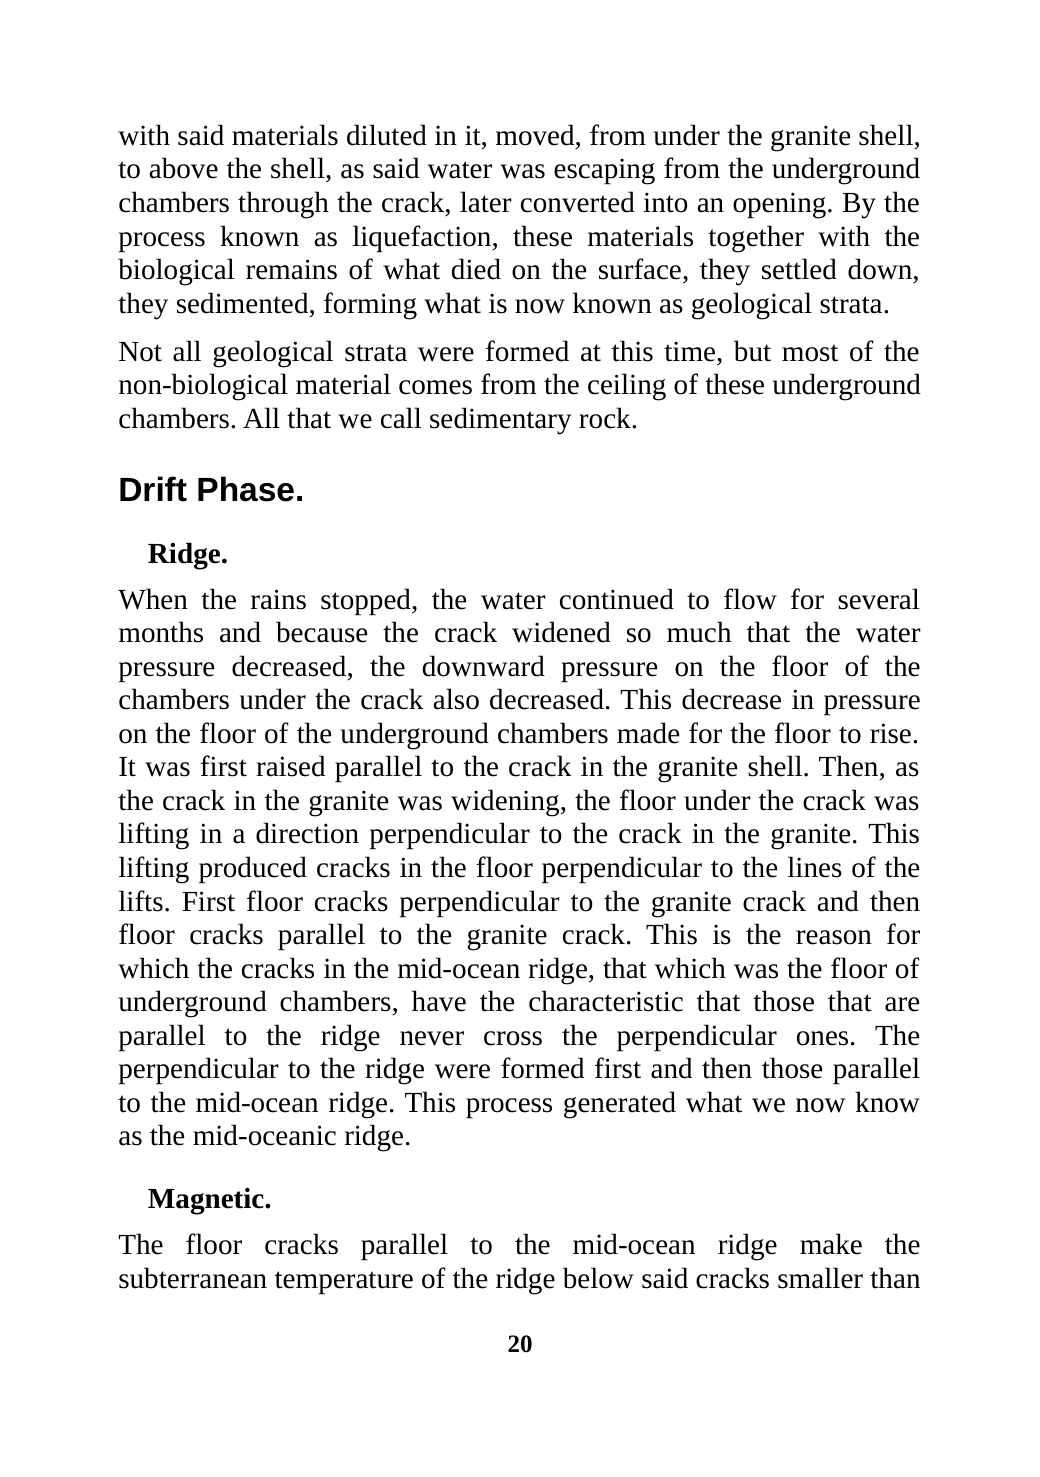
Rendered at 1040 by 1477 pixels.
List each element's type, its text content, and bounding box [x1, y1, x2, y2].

text The floor cracks parallel to the mid-ocean ridge make the subterranean temperature of the ridge below said cracks smaller than [118, 1227, 921, 1294]
text with said materials diluted in it, moved, from under the granite shell, to above the shell, as said water was escaping from the underground chambers through the crack, later converted into an opening. By the process known as liquefaction, these materials together with the biological remains of what died on the surface, they settled down, they sedimented, forming what is now known as geological strata. [118, 118, 921, 319]
subtitle Ridge. [148, 536, 921, 569]
subtitle Drift Phase. [118, 470, 921, 509]
text When the rains stopped, the water continued to flow for several months and because the crack widened so much that the water pressure decreased, the downward pressure on the floor of the chambers under the crack also decreased. This decrease in pressure on the floor of the underground chambers made for the floor to rise. It was first raised parallel to the crack in the granite shell. Then, as the crack in the granite was widening, the floor under the crack was lifting in a direction perpendicular to the crack in the granite. This lifting produced cracks in the floor perpendicular to the lines of the lifts. First floor cracks perpendicular to the granite crack and then floor cracks parallel to the granite crack. This is the reason for which the cracks in the mid-ocean ridge, that which was the floor of underground chambers, have the characteristic that those that are parallel to the ridge never cross the perpendicular ones. The perpendicular to the ridge were formed first and then those parallel to the mid-ocean ridge. This process generated what we now know as the mid-oceanic ridge. [118, 582, 921, 1152]
subtitle Magnetic. [148, 1181, 921, 1215]
text Not all geological strata were formed at this time, but most of the non-biological material comes from the ceiling of these underground chambers. All that we call sedimentary rock. [118, 334, 921, 434]
